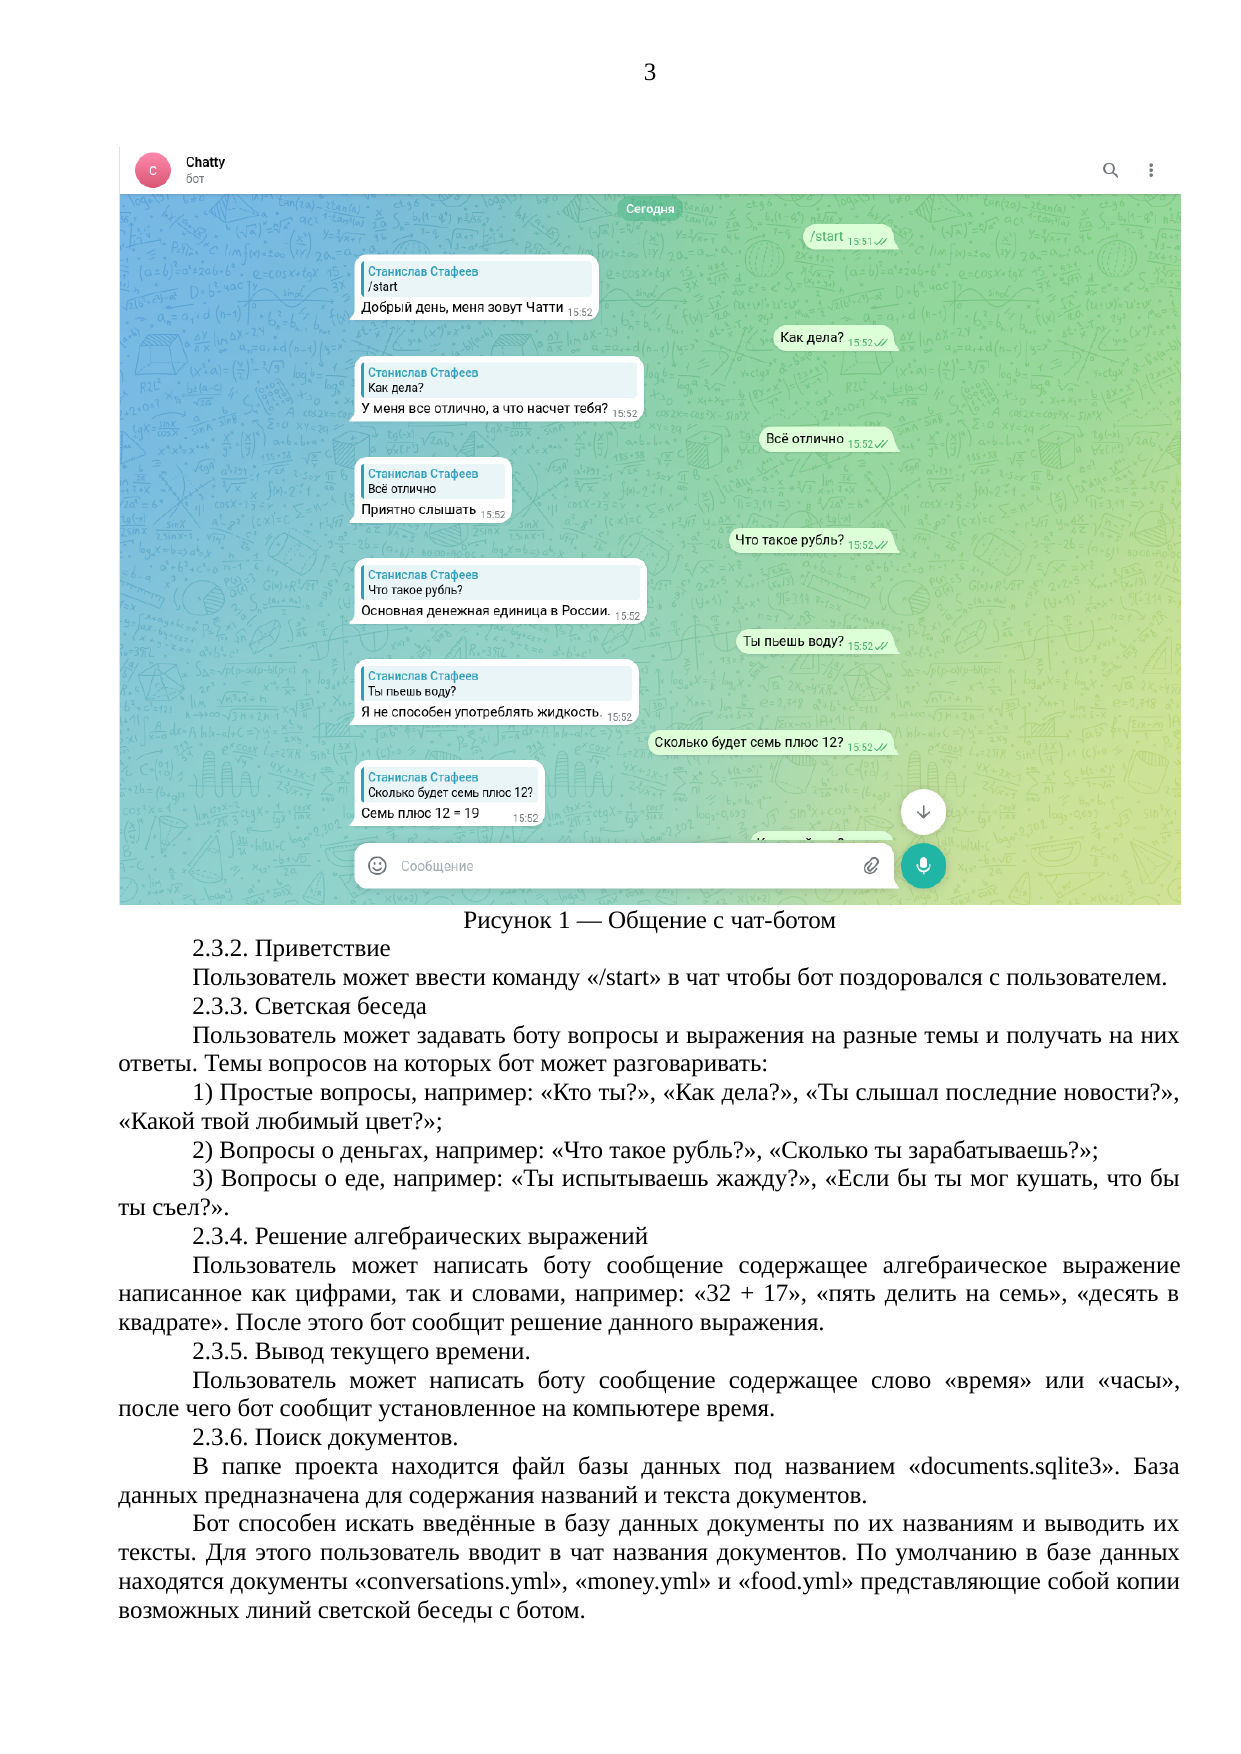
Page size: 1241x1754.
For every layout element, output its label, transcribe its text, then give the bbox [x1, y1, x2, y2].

text Пользователь может задавать боту вопросы и выражения на разные темы и получать на них ответы. Темы вопросов на которых бот может разговаривать: [118, 1020, 1181, 1077]
text Рисунок 1 — Общение с чат-ботом [118, 905, 1181, 933]
picture [118, 147, 1182, 905]
text 2) Вопросы о деньгах, например: «Что такое рубль?», «Сколько ты зарабатываешь?»; [118, 1135, 1181, 1163]
text Бот способен искать введённые в базу данных документы по их названиям и выводить их тексты. Для этого пользователь вводит в чат названия документов. По умолчанию в базе данных находятся документы «conversations.yml», «money.yml» и «food.yml» представляющие собой копии возможных линий светской беседы с ботом. [118, 1508, 1181, 1623]
text Пользователь может написать боту сообщение содержащее слово «время» или «часы», после чего бот сообщит установленное на компьютере время. [118, 1365, 1181, 1422]
text 2.3.5. Вывод текущего времени. [118, 1336, 1181, 1365]
text Пользователь может ввести команду «/start» в чат чтобы бот поздоровался с пользователем. [118, 962, 1181, 991]
text 2.3.2. Приветствие [118, 933, 1181, 962]
text 2.3.4. Решение алгебраических выражений [118, 1221, 1181, 1250]
text 1) Простые вопросы, например: «Кто ты?», «Как дела?», «Ты слышал последние новости?», «Какой твой любимый цвет?»; [118, 1077, 1181, 1135]
text 2.3.3. Светская беседа [118, 991, 1181, 1020]
text В папке проекта находится файл базы данных под названием «documents.sqlite3». База данных предназначена для содержания названий и текста документов. [118, 1451, 1181, 1508]
text 2.3.6. Поиск документов. [118, 1422, 1181, 1451]
text Пользователь может написать боту сообщение содержащее алгебраическое выражение написанное как цифрами, так и словами, например: «32 + 17», «пять делить на семь», «десять в квадрате». После этого бот сообщит решение данного выражения. [118, 1250, 1181, 1336]
text 3) Вопросы о еде, например: «Ты испытываешь жажду?», «Если бы ты мог кушать, что бы ты съел?». [118, 1163, 1181, 1221]
